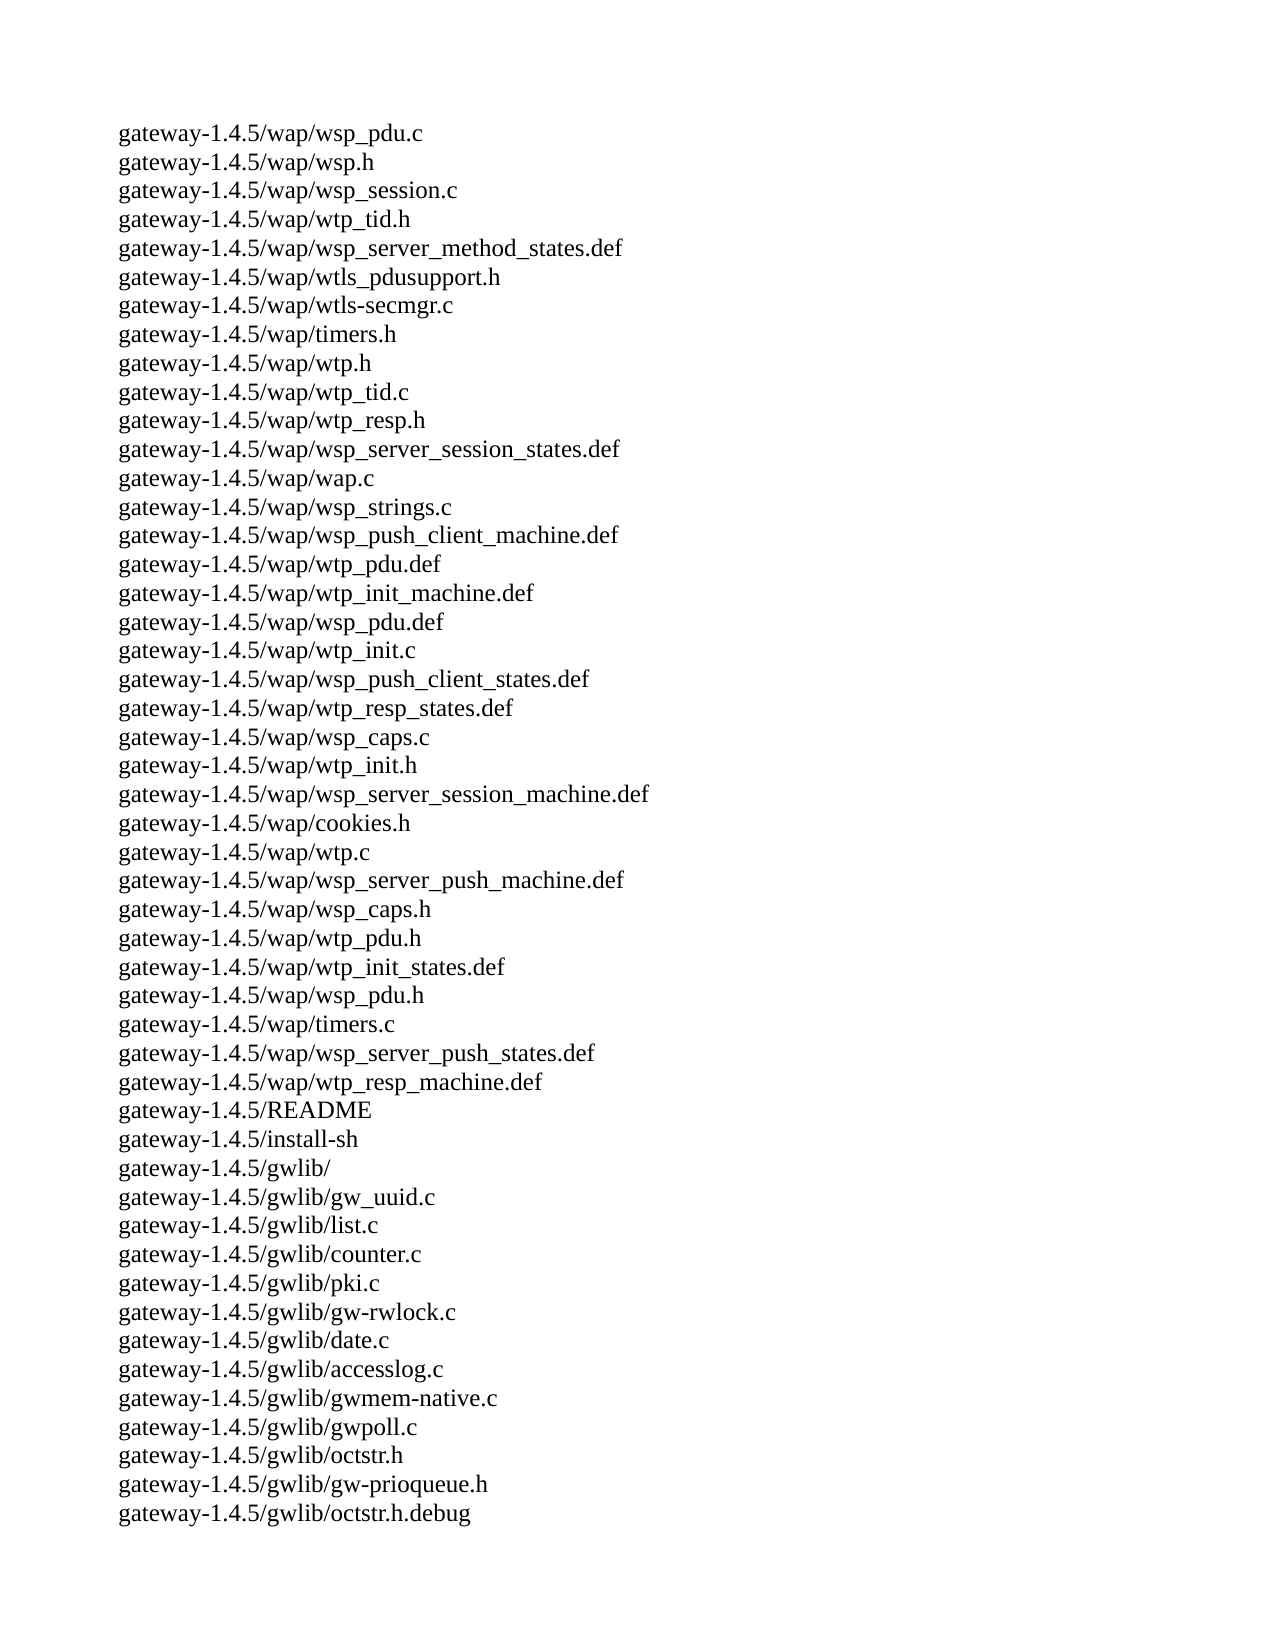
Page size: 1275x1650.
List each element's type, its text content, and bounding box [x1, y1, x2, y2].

text gateway-1.4.5/wap/timers.h [118, 319, 1157, 348]
text gateway-1.4.5/wap/wtp_tid.c [118, 377, 1157, 406]
text gateway-1.4.5/gwlib/gw-prioqueue.h [118, 1469, 1157, 1498]
text gateway-1.4.5/wap/wsp_server_method_states.def [118, 233, 1157, 262]
text gateway-1.4.5/wap/cookies.h [118, 808, 1157, 837]
text gateway-1.4.5/wap/wsp_session.c [118, 176, 1157, 204]
text gateway-1.4.5/wap/wsp_pdu.c [118, 118, 1157, 147]
text gateway-1.4.5/wap/wtp_pdu.h [118, 923, 1157, 952]
text gateway-1.4.5/wap/wtp_init.c [118, 636, 1157, 664]
text gateway-1.4.5/wap/wsp_pdu.def [118, 607, 1157, 636]
text gateway-1.4.5/wap/wtp.h [118, 348, 1157, 377]
text gateway-1.4.5/gwlib/list.c [118, 1211, 1157, 1239]
text gateway-1.4.5/wap/wsp_caps.h [118, 894, 1157, 923]
text gateway-1.4.5/gwlib/ [118, 1153, 1157, 1182]
text gateway-1.4.5/gwlib/gwpoll.c [118, 1412, 1157, 1441]
text gateway-1.4.5/wap/wtp_init.h [118, 751, 1157, 779]
text gateway-1.4.5/wap/wsp_server_push_machine.def [118, 866, 1157, 894]
text gateway-1.4.5/wap/wtp_resp.h [118, 406, 1157, 434]
text gateway-1.4.5/wap/wtp_tid.h [118, 204, 1157, 233]
text gateway-1.4.5/wap/wsp_pdu.h [118, 981, 1157, 1009]
text gateway-1.4.5/wap/wtp_init_states.def [118, 952, 1157, 981]
text gateway-1.4.5/wap/wsp.h [118, 147, 1157, 176]
text gateway-1.4.5/wap/wsp_push_client_machine.def [118, 521, 1157, 549]
text gateway-1.4.5/wap/wsp_server_session_machine.def [118, 779, 1157, 808]
text gateway-1.4.5/gwlib/gwmem-native.c [118, 1383, 1157, 1412]
text gateway-1.4.5/wap/wap.c [118, 463, 1157, 492]
text gateway-1.4.5/wap/wtp_init_machine.def [118, 578, 1157, 607]
text gateway-1.4.5/gwlib/counter.c [118, 1239, 1157, 1268]
text gateway-1.4.5/gwlib/octstr.h [118, 1441, 1157, 1469]
text gateway-1.4.5/gwlib/date.c [118, 1326, 1157, 1354]
text gateway-1.4.5/wap/wtp_resp_states.def [118, 693, 1157, 722]
text gateway-1.4.5/gwlib/octstr.h.debug [118, 1498, 1157, 1527]
text gateway-1.4.5/wap/wsp_server_push_states.def [118, 1038, 1157, 1067]
text gateway-1.4.5/wap/wsp_push_client_states.def [118, 664, 1157, 693]
text gateway-1.4.5/README [118, 1096, 1157, 1124]
text gateway-1.4.5/wap/wsp_caps.c [118, 722, 1157, 751]
text gateway-1.4.5/gwlib/pki.c [118, 1268, 1157, 1297]
text gateway-1.4.5/wap/wtls_pdusupport.h [118, 262, 1157, 291]
text gateway-1.4.5/gwlib/gw-rwlock.c [118, 1297, 1157, 1326]
text gateway-1.4.5/wap/wtp.c [118, 837, 1157, 866]
text gateway-1.4.5/wap/wtp_resp_machine.def [118, 1067, 1157, 1096]
text gateway-1.4.5/wap/wsp_server_session_states.def [118, 434, 1157, 463]
text gateway-1.4.5/wap/wsp_strings.c [118, 492, 1157, 521]
text gateway-1.4.5/gwlib/accesslog.c [118, 1354, 1157, 1383]
text gateway-1.4.5/gwlib/gw_uuid.c [118, 1182, 1157, 1211]
text gateway-1.4.5/install-sh [118, 1124, 1157, 1153]
text gateway-1.4.5/wap/wtp_pdu.def [118, 549, 1157, 578]
text gateway-1.4.5/wap/wtls-secmgr.c [118, 291, 1157, 319]
text gateway-1.4.5/wap/timers.c [118, 1009, 1157, 1038]
